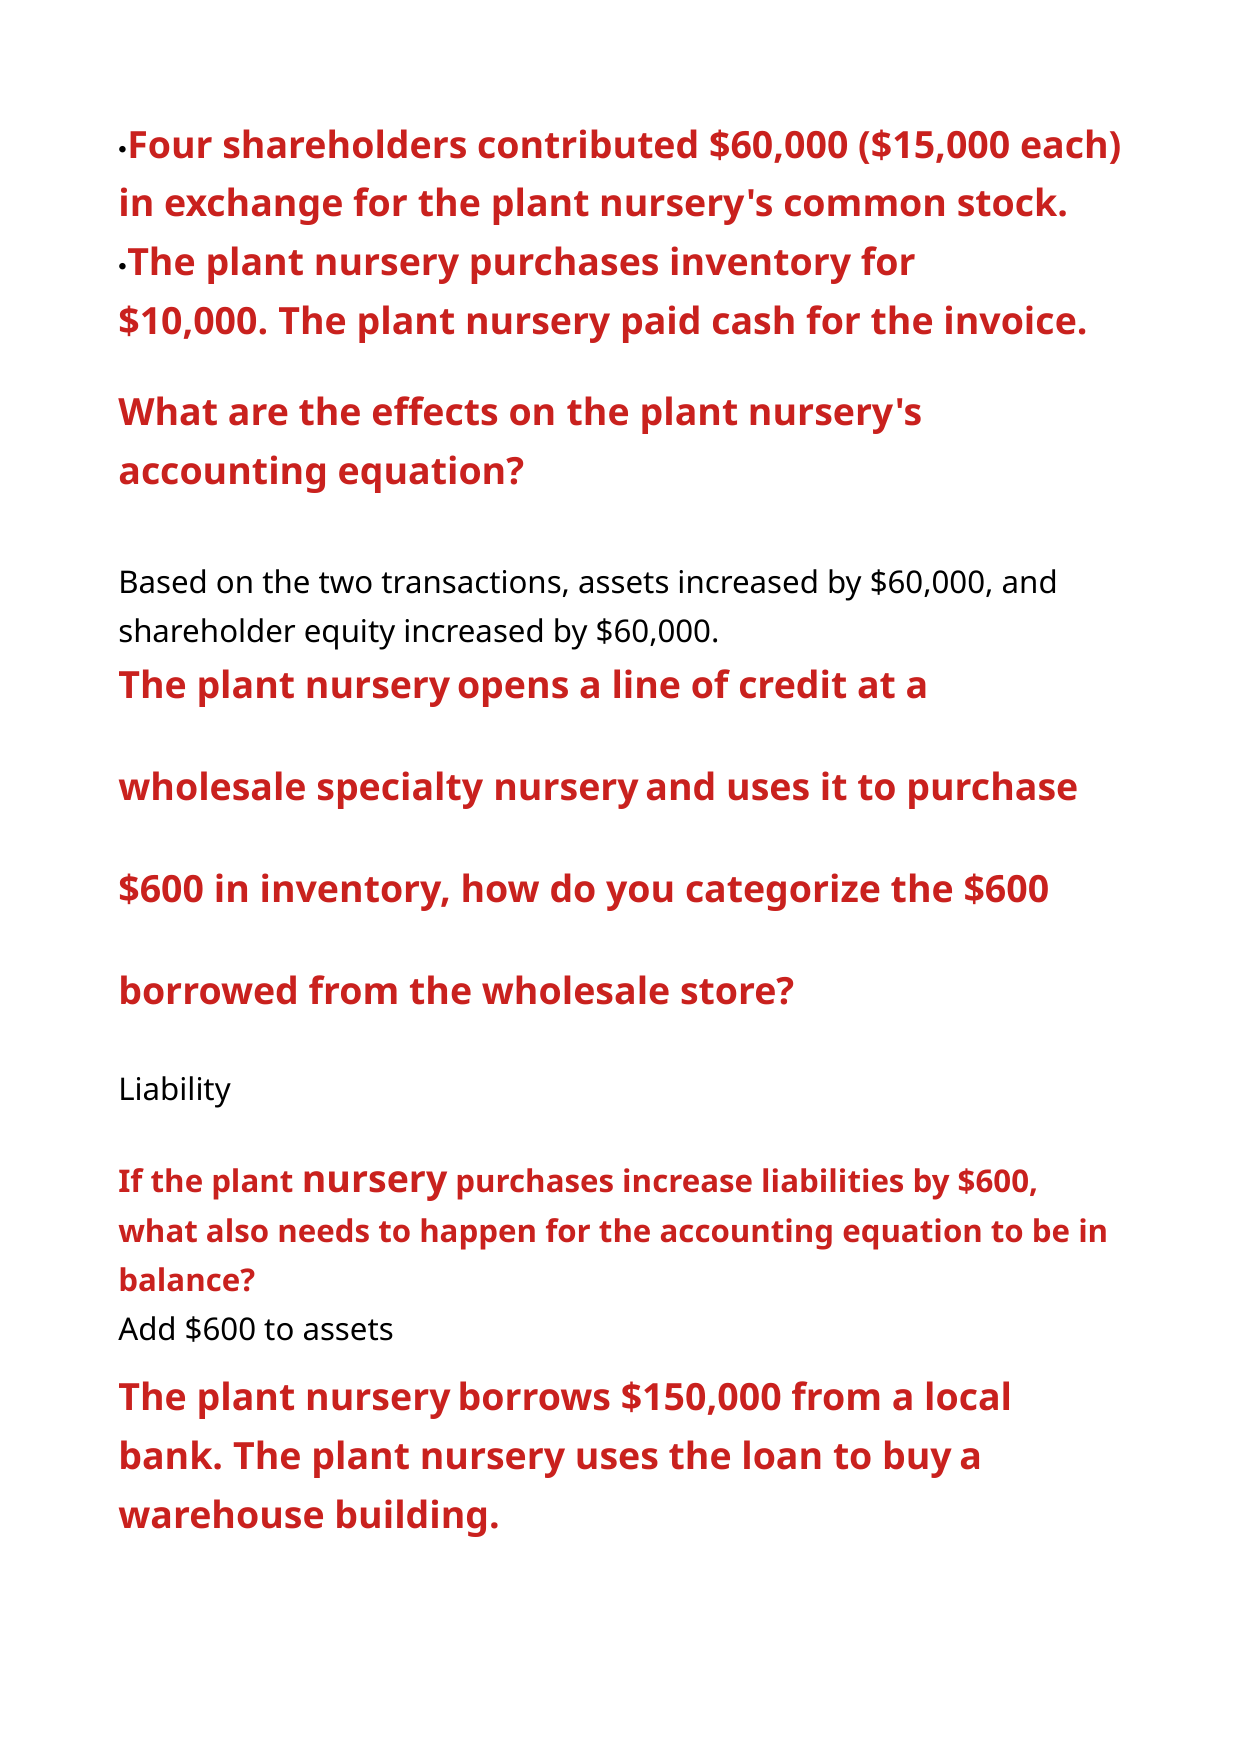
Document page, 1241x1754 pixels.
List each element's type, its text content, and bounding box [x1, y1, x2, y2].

text The plant nursery borrows $150,000 from a local bank. The plant nursery uses the loan to buy a warehouse building. [118, 1371, 1122, 1539]
text The plant nursery opens a line of credit at a wholesale specialty nursery and uses it to purchase $600 in inventory, how do you categorize the $600 borrowed from the wholesale store? [118, 658, 1122, 1016]
text What are the effects on the plant nursery's accounting equation? [118, 386, 1122, 495]
text Add $600 to assets [118, 1307, 1122, 1350]
text Based on the two transactions, assets increased by $60,000, and shareholder equity increased by $60,000. [118, 503, 1122, 652]
list The plant nursery purchases inventory for $10,000. The plant nursery paid cash for the invoice. [118, 235, 1122, 345]
text Liability [118, 1067, 1122, 1109]
list Four shareholders contributed $60,000 ($15,000 each) in exchange for the plant nursery's common stock. [118, 118, 1122, 228]
text If the plant nursery purchases increase liabilities by $600, what also needs to happen for the accounting equation to be in balance? [118, 1152, 1122, 1301]
